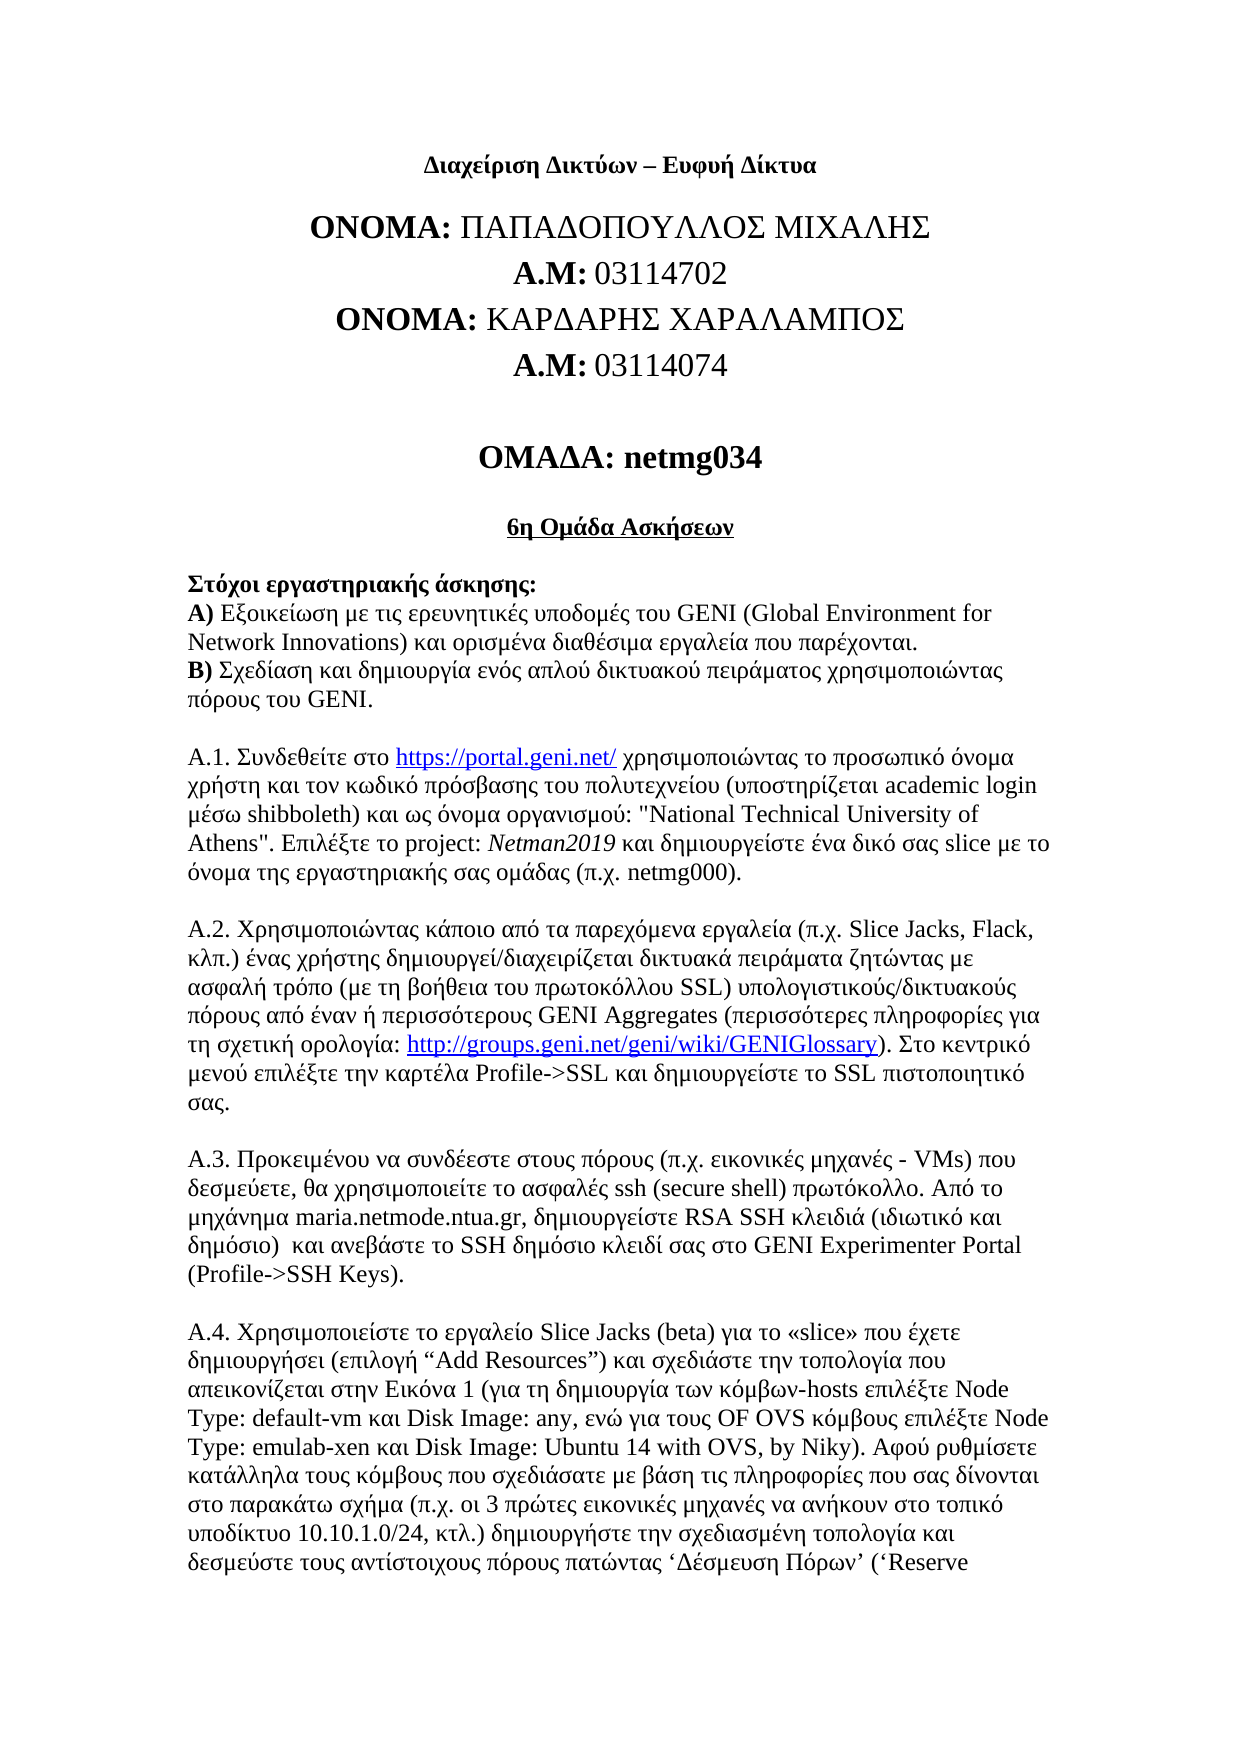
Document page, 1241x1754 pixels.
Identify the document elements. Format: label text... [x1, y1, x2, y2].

text ΟΝΟΜΑ: KΑΡΔΑΡΗΣ XΑΡΑΛΑΜΠΟΣ [187, 299, 1053, 338]
text Α.2. Χρησιμοποιώντας κάποιο από τα παρεχόμενα εργαλεία (π.χ. Slice Jacks, Flack, κλπ.) ένας χρήστης δημιουργεί/διαχειρίζεται δικτυακά πειράματα ζητώντας με ασφαλή τρόπο (με τη βοήθεια του πρωτοκόλλου SSL) υπολογιστικούς/δικτυακούς πόρους από έναν ή περισσότερους GENI Aggregates (περισσότερες πληροφορίες για τη σχετική ορολογία: http://groups.geni.net/geni/wiki/GENIGlossary). Στο κεντρικό μενού επιλέξτε την καρτέλα Profile->SSL και δημιουργείστε το SSL πιστοποιητικό σας. [187, 914, 1053, 1116]
text Α.4. Χρησιμοποιείστε το εργαλείο Slice Jacks (beta) για το «slice» που έχετε δημιουργήσει (επιλογή “Add Resources”) και σχεδιάστε την τοπολογία που απεικονίζεται στην Εικόνα 1 (για τη δημιουργία των κόμβων-hosts επιλέξτε Node Type: default-vm και Disk Image: any, ενώ για τους OF OVS κόμβους επιλέξτε Node Type: emulab-xen και Disk Image: Ubuntu 14 with OVS, by Niky). Αφού ρυθμίσετε κατάλληλα τους κόμβους που σχεδιάσατε με βάση τις πληροφορίες που σας δίνονται στο παρακάτω σχήμα (π.χ. οι 3 πρώτες εικονικές μηχανές να ανήκουν στο τοπικό υποδίκτυο 10.10.1.0/24, κτλ.) δημιουργήστε την σχεδιασμένη τοπολογία και δεσμεύστε τους αντίστοιχους πόρους πατώντας ‘Δέσμευση Πόρων’ (‘Reserve [187, 1317, 1053, 1576]
text Στόχοι εργαστηριακής άσκησης: [187, 569, 1053, 598]
text Α.Μ: 03114702 [187, 253, 1053, 292]
text Α) Εξοικείωση με τις ερευνητικές υποδομές του GENI (Global Environment for Network Innovations) και ορισμένα διαθέσιμα εργαλεία που παρέχονται. [187, 598, 1053, 656]
text Β) Σχεδίαση και δημιουργία ενός απλού δικτυακού πειράματος χρησιμοποιώντας πόρους του GENI. [187, 656, 1053, 713]
text ΟΝΟΜΑ: ΠΑΠΑΔΟΠΟΥΛΛΟΣ ΜΙΧΑΛΗΣ [187, 207, 1053, 246]
subtitle 6η Ομάδα Ασκήσεων [187, 512, 1053, 541]
text Α.Μ: 03114074 [187, 345, 1053, 384]
text Α.1. Συνδεθείτε στο https://portal.geni.net/ χρησιμοποιώντας το προσωπικό όνομα χρήστη και τον κωδικό πρόσβασης του πολυτεχνείου (υποστηρίζεται academic login μέσω shibboleth) και ως όνομα οργανισμού: "National Technical University of Athens". Επιλέξτε το project: Netman2019 και δημιουργείστε ένα δικό σας slice με το όνομα της εργαστηριακής σας ομάδας (π.χ. netmg000). [187, 742, 1053, 886]
text Α.3. Προκειμένου να συνδέεστε στους πόρους (π.χ. εικονικές μηχανές - VMs) που δεσμεύετε, θα χρησιμοποιείτε το ασφαλές ssh (secure shell) πρωτόκολλο. Από το μηχάνημα maria.netmode.ntua.gr, δημιουργείστε RSA SSH κλειδιά (ιδιωτικό και δημόσιο) και ανεβάστε το SSH δημόσιο κλειδί σας στο GENI Experimenter Portal (Profile->SSH Keys). [187, 1144, 1053, 1288]
text ΟΜΑΔΑ: netmg034 [187, 437, 1053, 476]
subtitle Διαχείριση Δικτύων – Ευφυή Δίκτυα [187, 150, 1053, 179]
